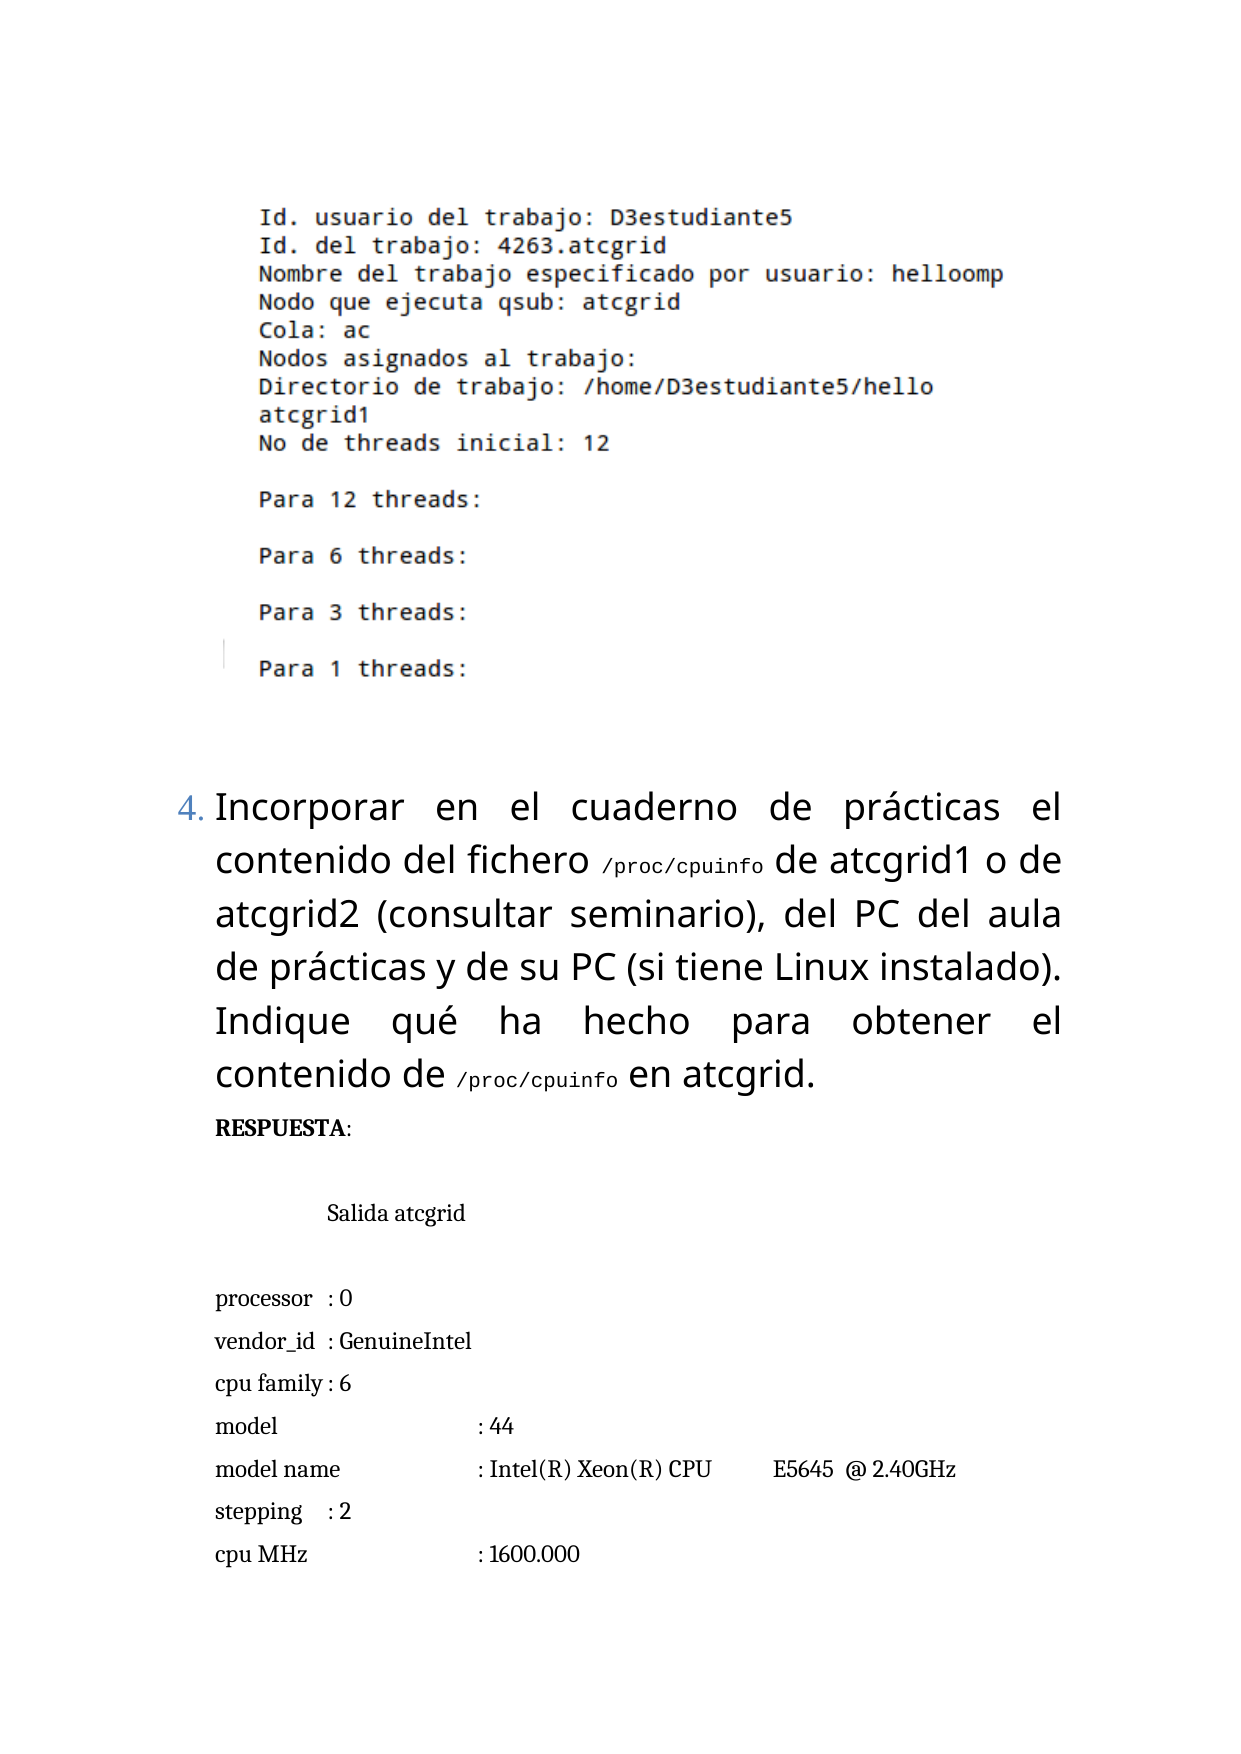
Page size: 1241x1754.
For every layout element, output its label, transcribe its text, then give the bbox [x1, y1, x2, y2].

list Incorporar en el cuaderno de prácticas el contenido del fichero /proc/cpuinfo de atcgrid1 o de atcgrid2 (consultar seminario), del PC del aula de prácticas y de su PC (si tiene Linux instalado). Indique qué ha hecho para obtener el contenido de /proc/cpuinfo en atcgrid. [177, 780, 1063, 1099]
list vendor_id : GenuineIntel [215, 1327, 1063, 1355]
list processor : 0 [215, 1284, 1063, 1313]
list cpu family : 6 [215, 1369, 1063, 1398]
list Salida atcgrid [215, 1199, 1063, 1228]
list stepping : 2 [215, 1497, 1063, 1526]
list cpu MHz : 1600.000 [215, 1540, 1063, 1568]
list model name : Intel(R) Xeon(R) CPU E5645 @ 2.40GHz [215, 1454, 1063, 1483]
picture [223, 206, 1017, 694]
list RESPUESTA: [215, 1114, 1063, 1142]
list model : 44 [215, 1412, 1063, 1441]
